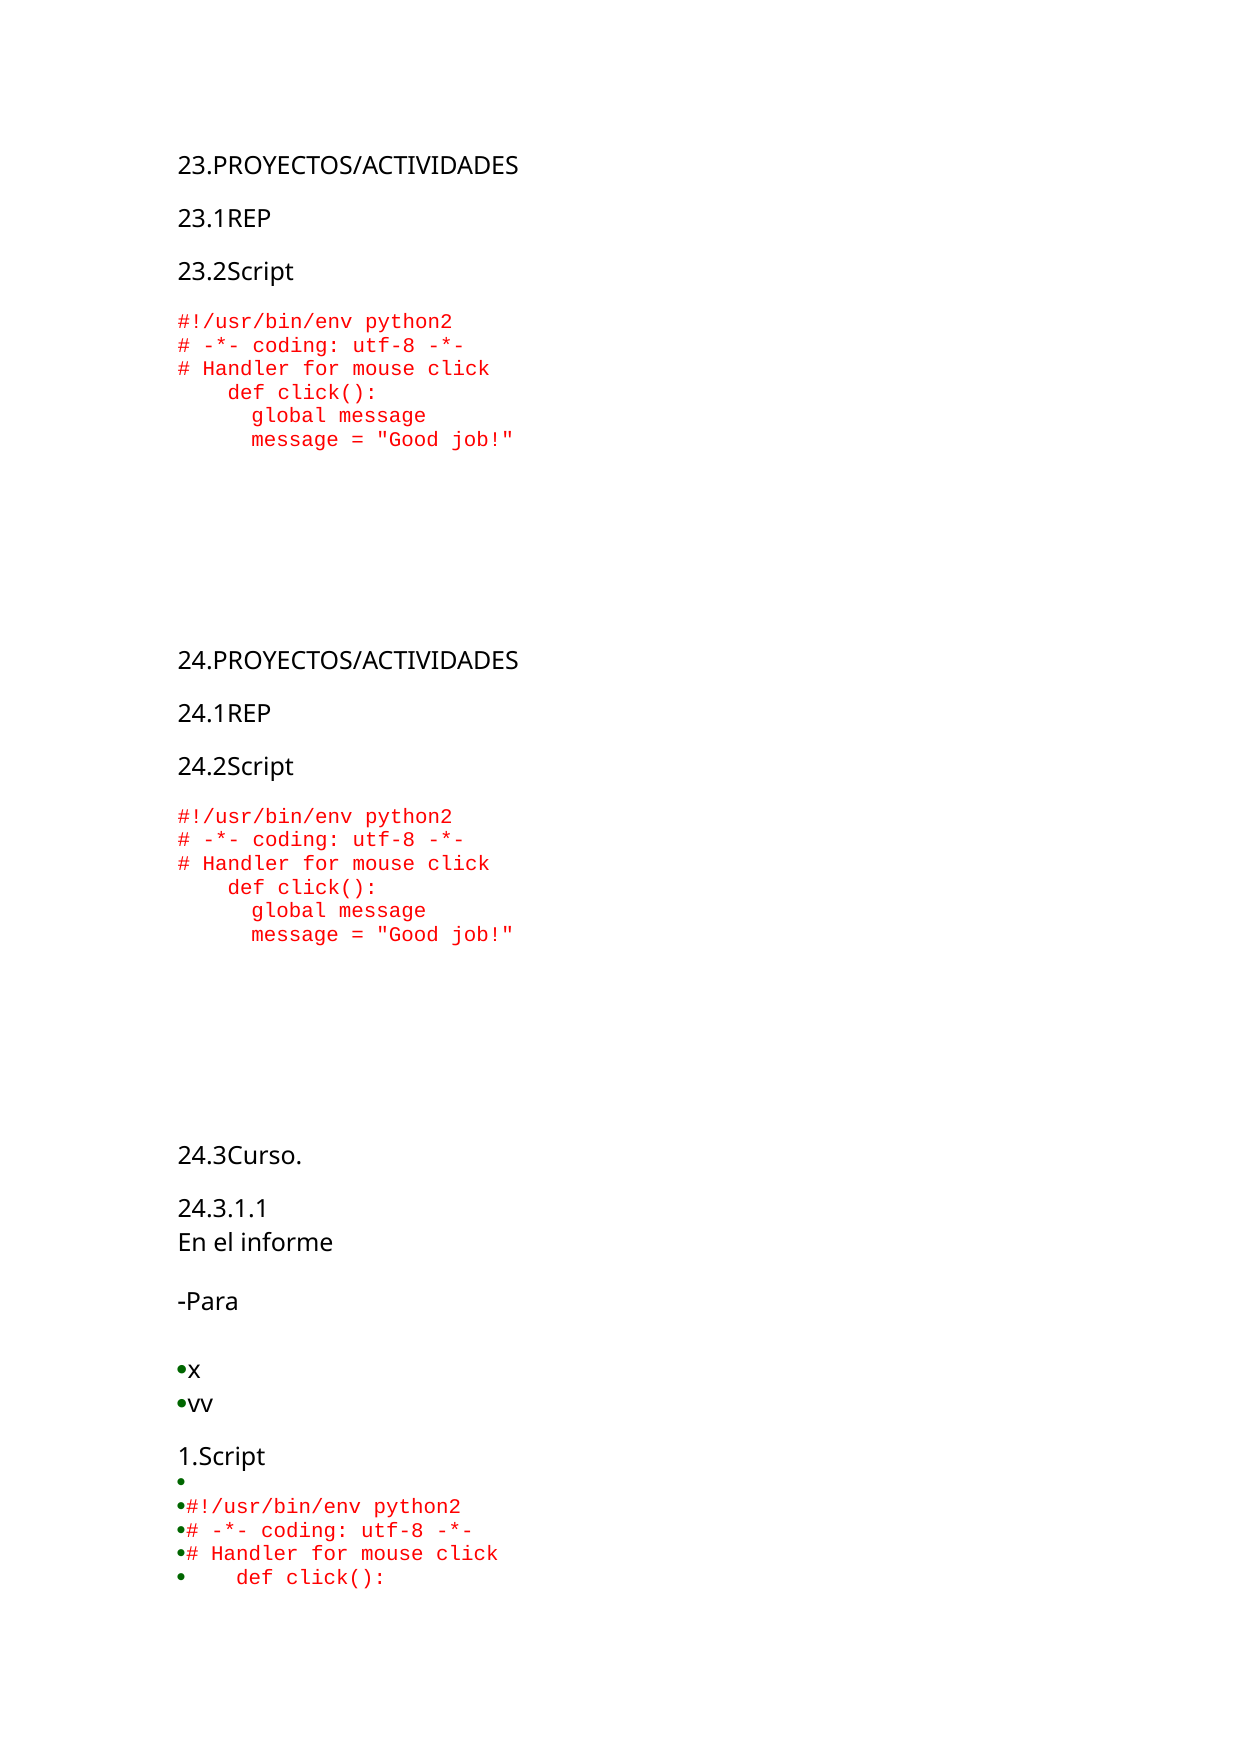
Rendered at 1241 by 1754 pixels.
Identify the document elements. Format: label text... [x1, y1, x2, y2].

subtitle REP [177, 200, 1063, 234]
subtitle Script [177, 253, 1063, 287]
list # Handler for mouse click [177, 1543, 1063, 1567]
subtitle Proyectos/Actividades [177, 642, 1063, 677]
list x [177, 1351, 1063, 1386]
subtitle Proyectos/Actividades [177, 148, 1063, 182]
text global message [177, 900, 1063, 924]
list #!/usr/bin/env python2 [177, 1496, 1063, 1520]
text def click(): [177, 382, 1063, 406]
subtitle REP [177, 695, 1063, 729]
text # Handler for mouse click [177, 358, 1063, 382]
subtitle Script [177, 1438, 1063, 1472]
text # -*- coding: utf-8 -*- [177, 829, 1063, 853]
list Para [177, 1283, 1063, 1317]
list def click(): [177, 1567, 1063, 1591]
text #!/usr/bin/env python2 [177, 311, 1063, 334]
text message = "Good job!" [177, 924, 1063, 948]
text global message [177, 406, 1063, 429]
subtitle Script [177, 748, 1063, 782]
text def click(): [177, 877, 1063, 900]
text message = "Good job!" [177, 429, 1063, 453]
text #!/usr/bin/env python2 [177, 806, 1063, 829]
text # -*- coding: utf-8 -*- [177, 334, 1063, 358]
text En el informe [177, 1224, 1063, 1258]
list vv [177, 1386, 1063, 1419]
text # Handler for mouse click [177, 853, 1063, 877]
subtitle Curso. [177, 1137, 1063, 1171]
list # -*- coding: utf-8 -*- [177, 1520, 1063, 1543]
